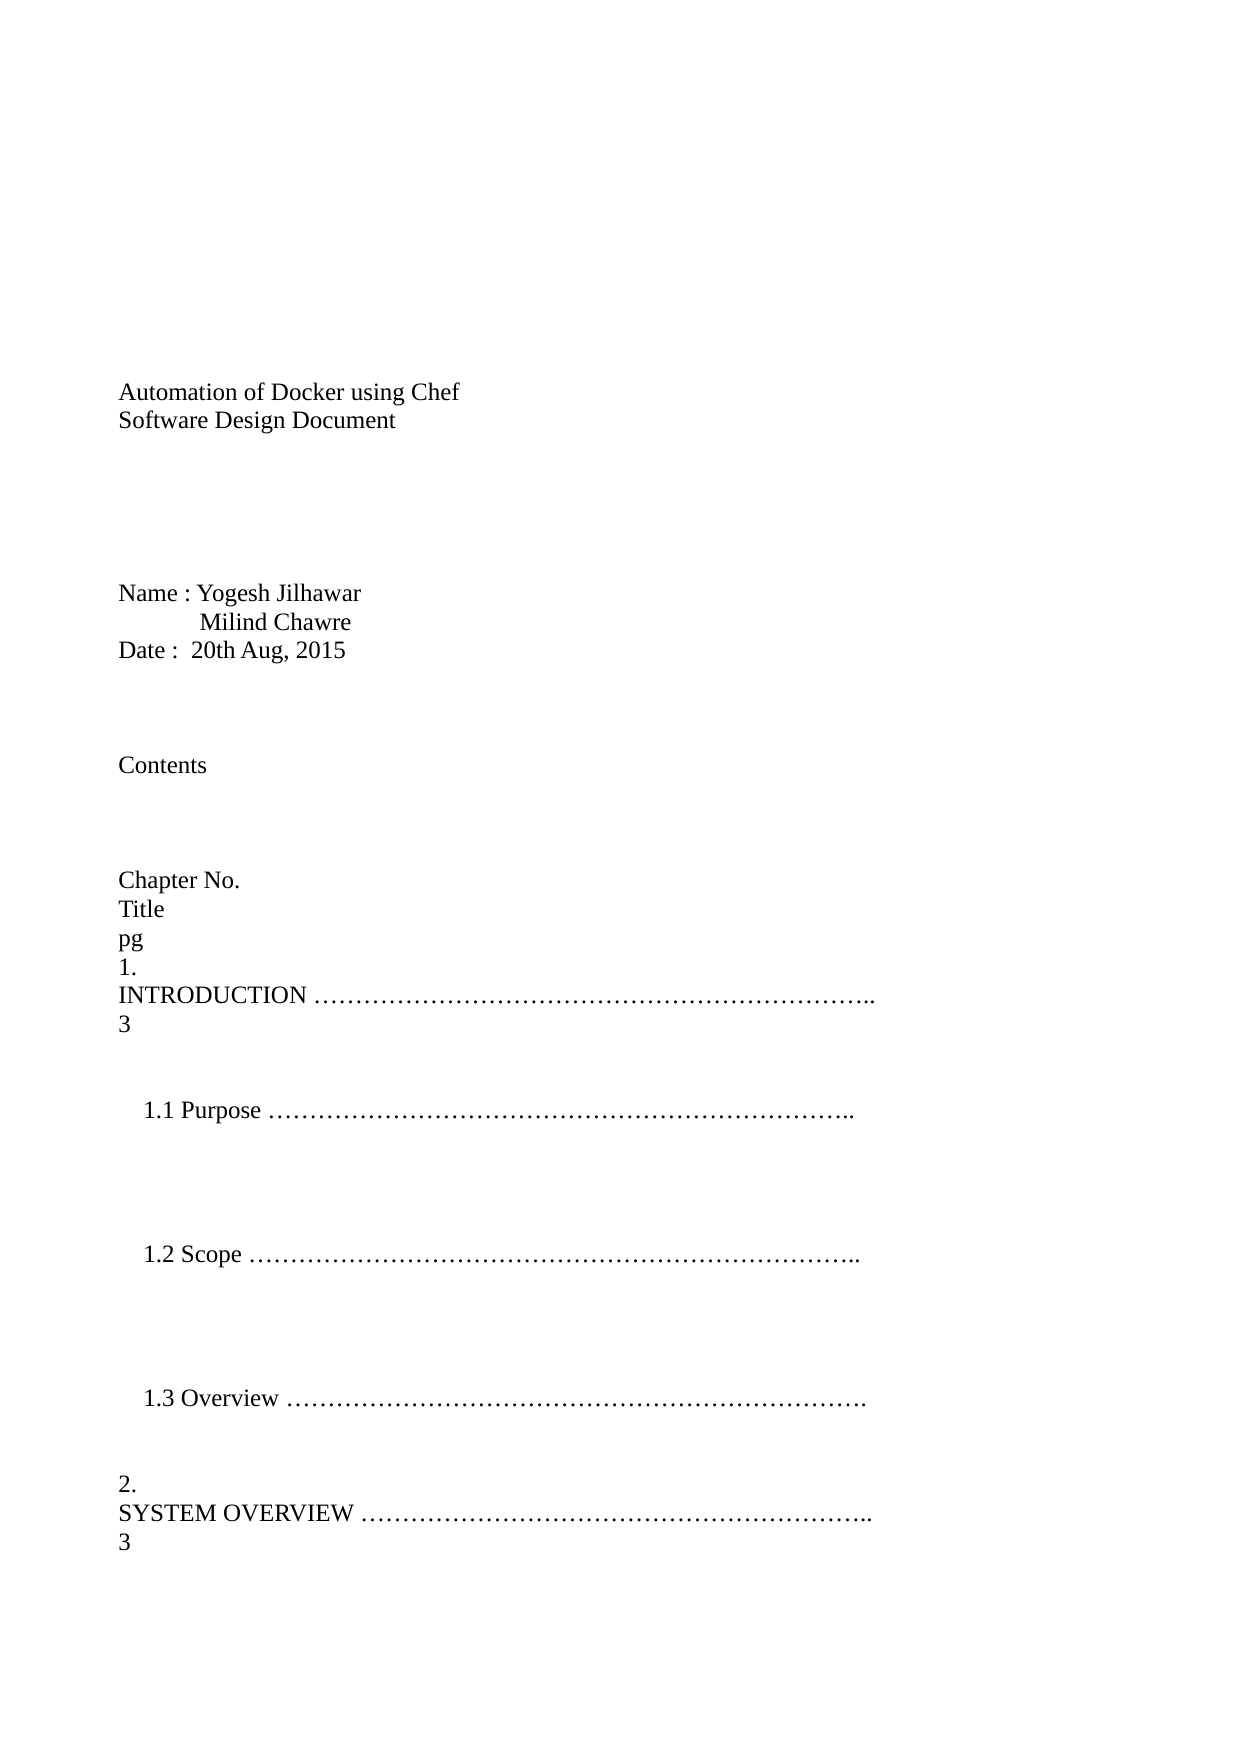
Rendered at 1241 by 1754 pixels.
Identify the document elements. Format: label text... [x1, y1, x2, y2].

text Software Design Document [118, 406, 1122, 434]
text pg [118, 923, 1122, 952]
text Chapter No. [118, 866, 1122, 894]
text Automation of Docker using Chef [118, 377, 1122, 406]
text SYSTEM OVERVIEW …………………………………………………….. [118, 1498, 1122, 1527]
text INTRODUCTION ………………………………………………………….. [118, 981, 1122, 1009]
text 1.2 Scope ……………………………………………………………….. [118, 1239, 1122, 1268]
text 1. [118, 952, 1122, 981]
text 3 [118, 1527, 1122, 1556]
text 1.3 Overview ……………………………………………………………. [118, 1383, 1122, 1412]
text Name : Yogesh Jilhawar [118, 578, 1122, 607]
text 3 [118, 1009, 1122, 1038]
text 1.1 Purpose …………………………………………………………….. [118, 1096, 1122, 1124]
text Milind Chawre [118, 607, 1122, 636]
text Title [118, 894, 1122, 923]
text Contents [118, 751, 1122, 779]
text 2. [118, 1469, 1122, 1498]
text Date : 20th Aug, 2015 [118, 636, 1122, 664]
